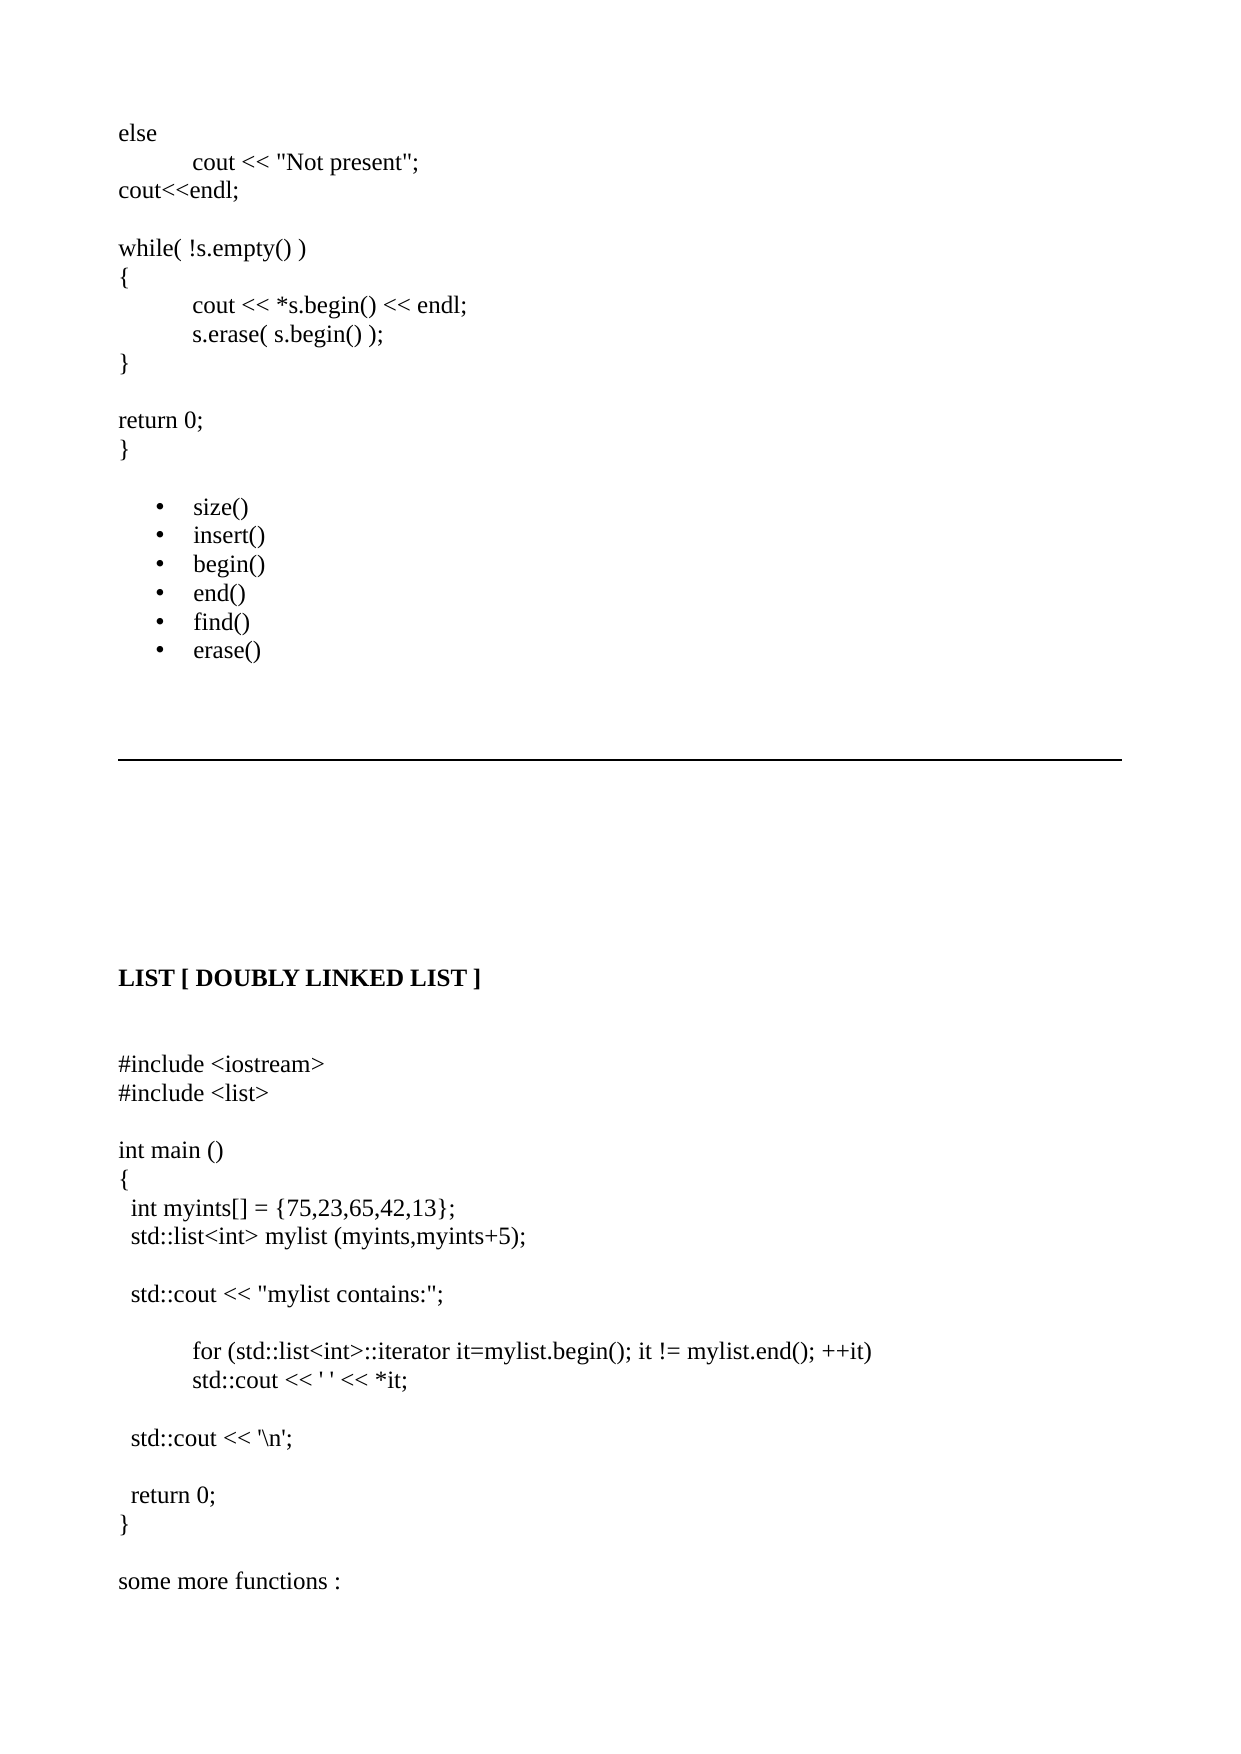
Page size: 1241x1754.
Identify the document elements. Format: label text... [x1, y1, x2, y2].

text std::list<int> mylist (myints,myints+5); [118, 1221, 1122, 1250]
text } [118, 434, 1122, 463]
text int myints[] = {75,23,65,42,13}; [118, 1193, 1122, 1221]
list erase() [156, 636, 1122, 664]
text { [118, 1164, 1122, 1193]
text while( !s.empty() ) [118, 233, 1122, 262]
list end() [156, 578, 1122, 607]
list find() [156, 607, 1122, 636]
text #include <iostream> [118, 1049, 1122, 1078]
text cout << *s.begin() << endl; [118, 291, 1122, 319]
text #include <list> [118, 1078, 1122, 1106]
text std::cout << "mylist contains:"; [118, 1279, 1122, 1308]
list size() [156, 492, 1122, 521]
list insert() [156, 521, 1122, 549]
list begin() [156, 549, 1122, 578]
text LIST [ DOUBLY LINKED LIST ] [118, 963, 1122, 991]
text for (std::list<int>::iterator it=mylist.begin(); it != mylist.end(); ++it) [118, 1336, 1122, 1365]
text some more functions : [118, 1566, 1122, 1595]
text else [118, 118, 1122, 147]
text { [118, 262, 1122, 291]
text cout<<endl; [118, 176, 1122, 204]
text } [118, 1509, 1122, 1538]
text std::cout << ' ' << *it; [118, 1365, 1122, 1394]
text int main () [118, 1135, 1122, 1164]
text } [118, 348, 1122, 377]
text return 0; [118, 1480, 1122, 1509]
text s.erase( s.begin() ); [118, 319, 1122, 348]
text std::cout << '\n'; [118, 1423, 1122, 1451]
text return 0; [118, 406, 1122, 434]
text cout << "Not present"; [118, 147, 1122, 176]
